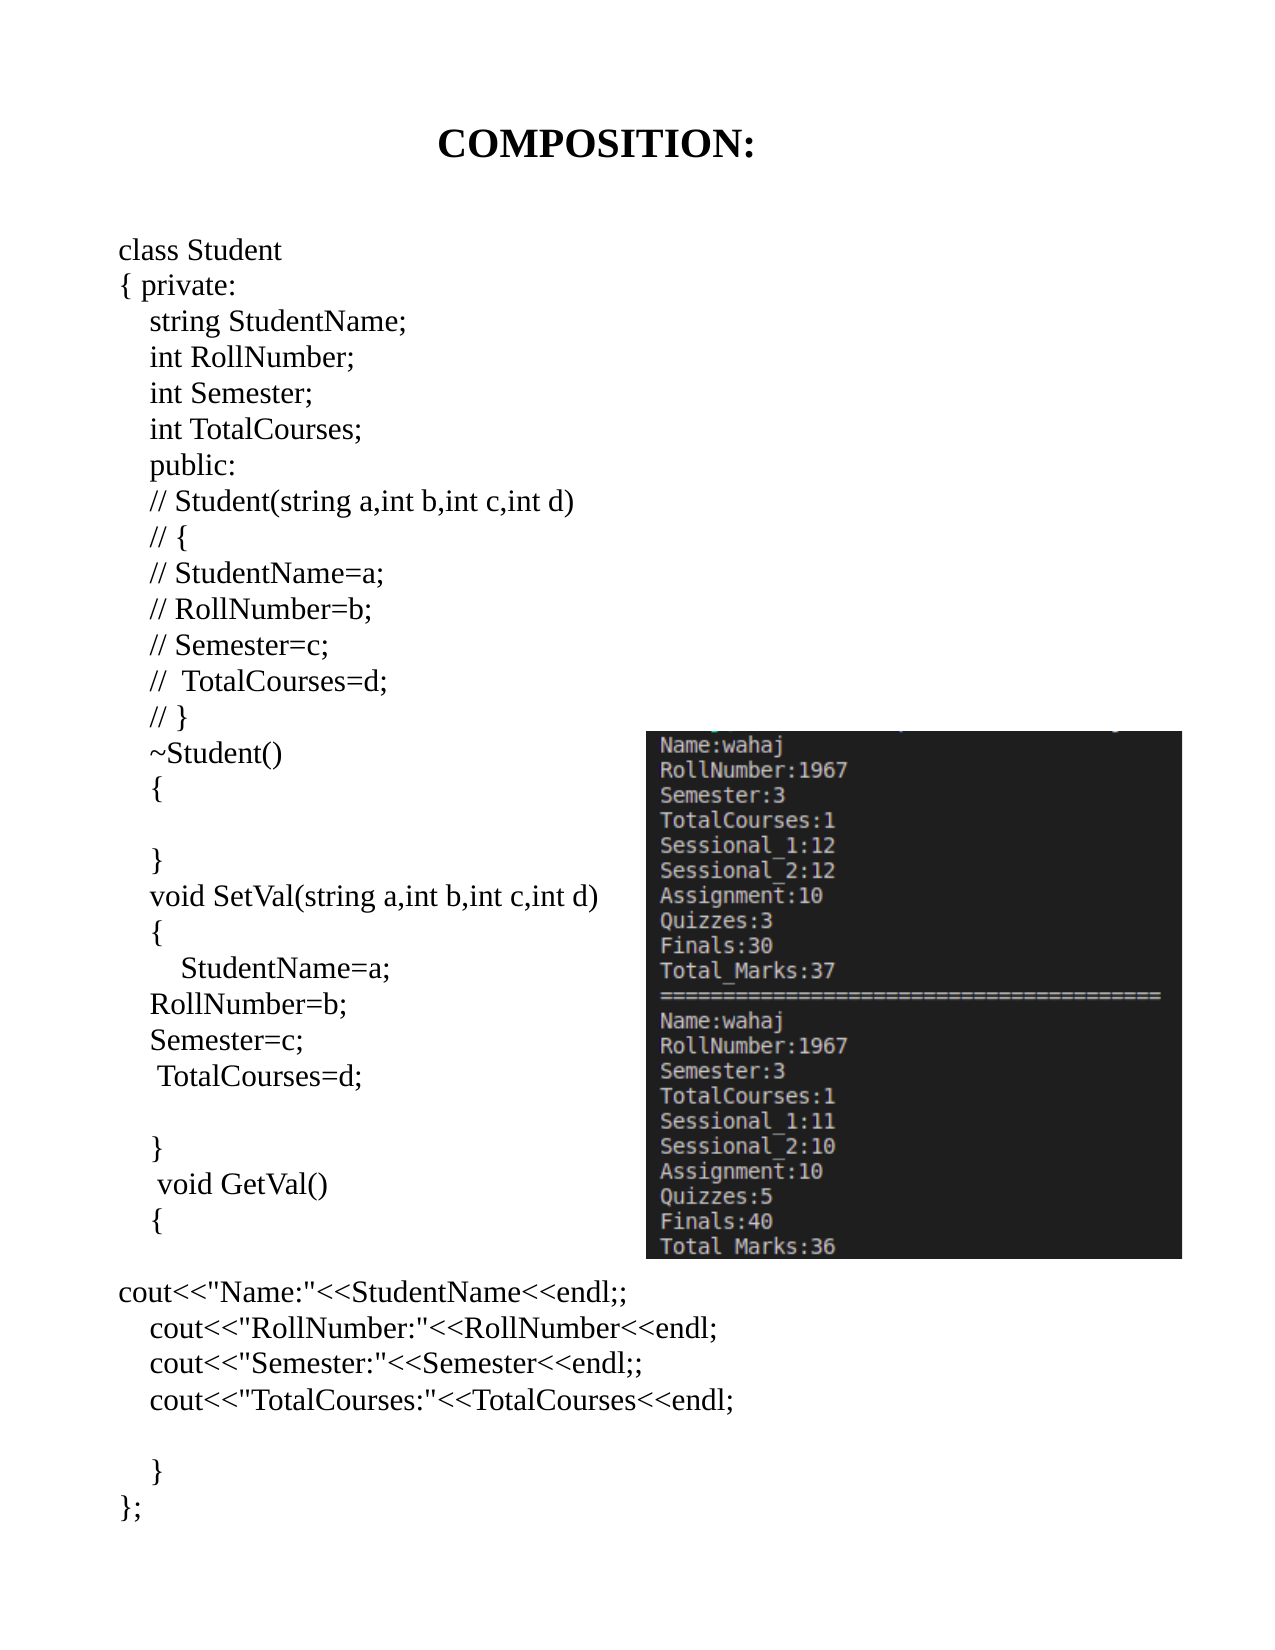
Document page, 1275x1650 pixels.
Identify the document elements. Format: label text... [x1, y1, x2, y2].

text string StudentName; [118, 303, 1157, 338]
text cout<<"Semester:"<<Semester<<endl;; [118, 1345, 1157, 1381]
text } [118, 842, 646, 878]
text ~Student() [118, 734, 646, 770]
text } [118, 1129, 646, 1165]
text public: [118, 446, 1157, 482]
text // } [118, 698, 1157, 734]
text { [118, 1201, 646, 1237]
text int TotalCourses; [118, 410, 1157, 446]
text int RollNumber; [118, 338, 1157, 374]
text TotalCourses=d; [118, 1057, 646, 1093]
text COMPOSITION: [118, 118, 1157, 166]
text // Student(string a,int b,int c,int d) [118, 482, 1157, 518]
text cout<<"RollNumber:"<<RollNumber<<endl; [118, 1309, 1157, 1345]
text Semester=c; [118, 1021, 646, 1057]
text void GetVal() [118, 1165, 646, 1201]
text { private: [118, 267, 1157, 303]
text cout<<"TotalCourses:"<<TotalCourses<<endl; [118, 1381, 1157, 1417]
picture [646, 731, 1183, 1259]
text // StudentName=a; [118, 554, 1157, 590]
text // Semester=c; [118, 626, 1157, 662]
text { [118, 913, 646, 949]
text // { [118, 518, 1157, 554]
text StudentName=a; [118, 949, 646, 985]
text int Semester; [118, 374, 1157, 410]
text void SetVal(string a,int b,int c,int d) [118, 878, 646, 913]
text } [118, 1453, 1157, 1488]
text { [118, 770, 646, 806]
text }; [118, 1488, 1157, 1524]
text RollNumber=b; [118, 985, 646, 1021]
text class Student [118, 231, 1157, 267]
text // RollNumber=b; [118, 590, 1157, 626]
text cout<<"Name:"<<StudentName<<endl;; [118, 1237, 1157, 1309]
text // TotalCourses=d; [118, 662, 1157, 698]
